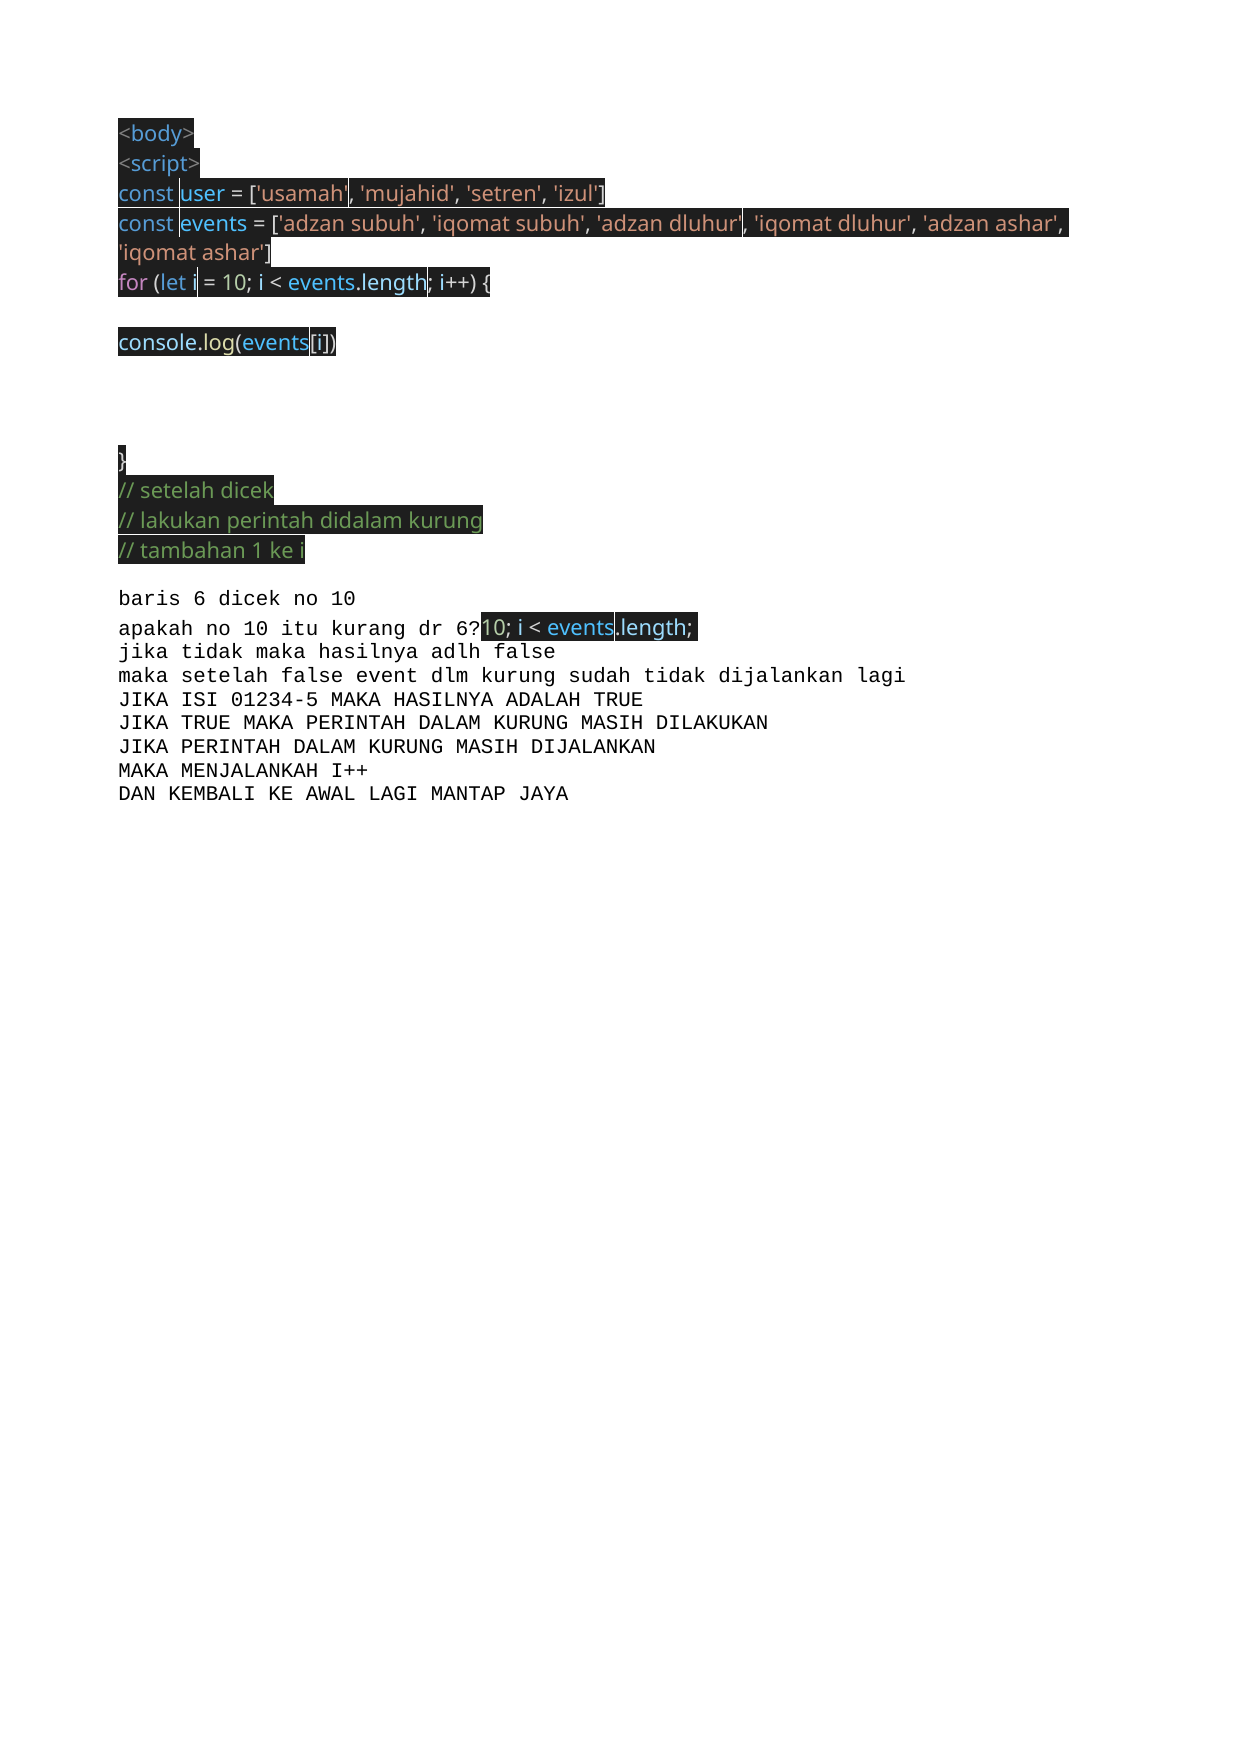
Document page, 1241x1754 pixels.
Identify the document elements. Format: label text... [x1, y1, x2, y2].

text jika tidak maka hasilnya adlh false [118, 641, 1122, 665]
text } [118, 445, 1122, 475]
text // tambahan 1 ke i [118, 534, 1122, 564]
text // lakukan perintah didalam kurung [118, 505, 1122, 534]
text // setelah dicek [118, 475, 1122, 505]
text JIKA ISI 01234-5 MAKA HASILNYA ADALAH TRUE [118, 689, 1122, 712]
text JIKA PERINTAH DALAM KURUNG MASIH DIJALANKAN [118, 736, 1122, 760]
text <body> [118, 118, 1122, 148]
text console.log(events[i]) [118, 297, 1122, 356]
text MAKA MENJALANKAH I++ [118, 760, 1122, 783]
text JIKA TRUE MAKA PERINTAH DALAM KURUNG MASIH DILAKUKAN [118, 712, 1122, 736]
text for (let i = 10; i < events.length; i++) { [118, 267, 1122, 297]
text const user = ['usamah', 'mujahid', 'setren', 'izul'] [118, 178, 1122, 207]
text const events = ['adzan subuh', 'iqomat subuh', 'adzan dluhur', 'iqomat dluhur', 'adzan ashar', 'iqomat ashar'] [118, 207, 1122, 267]
text apakah no 10 itu kurang dr 6?10; i < events.length; [118, 612, 1122, 641]
text maka setelah false event dlm kurung sudah tidak dijalankan lagi [118, 665, 1122, 689]
text DAN KEMBALI KE AWAL LAGI MANTAP JAYA [118, 783, 1122, 807]
text baris 6 dicek no 10 [118, 588, 1122, 612]
text <script> [118, 148, 1122, 178]
